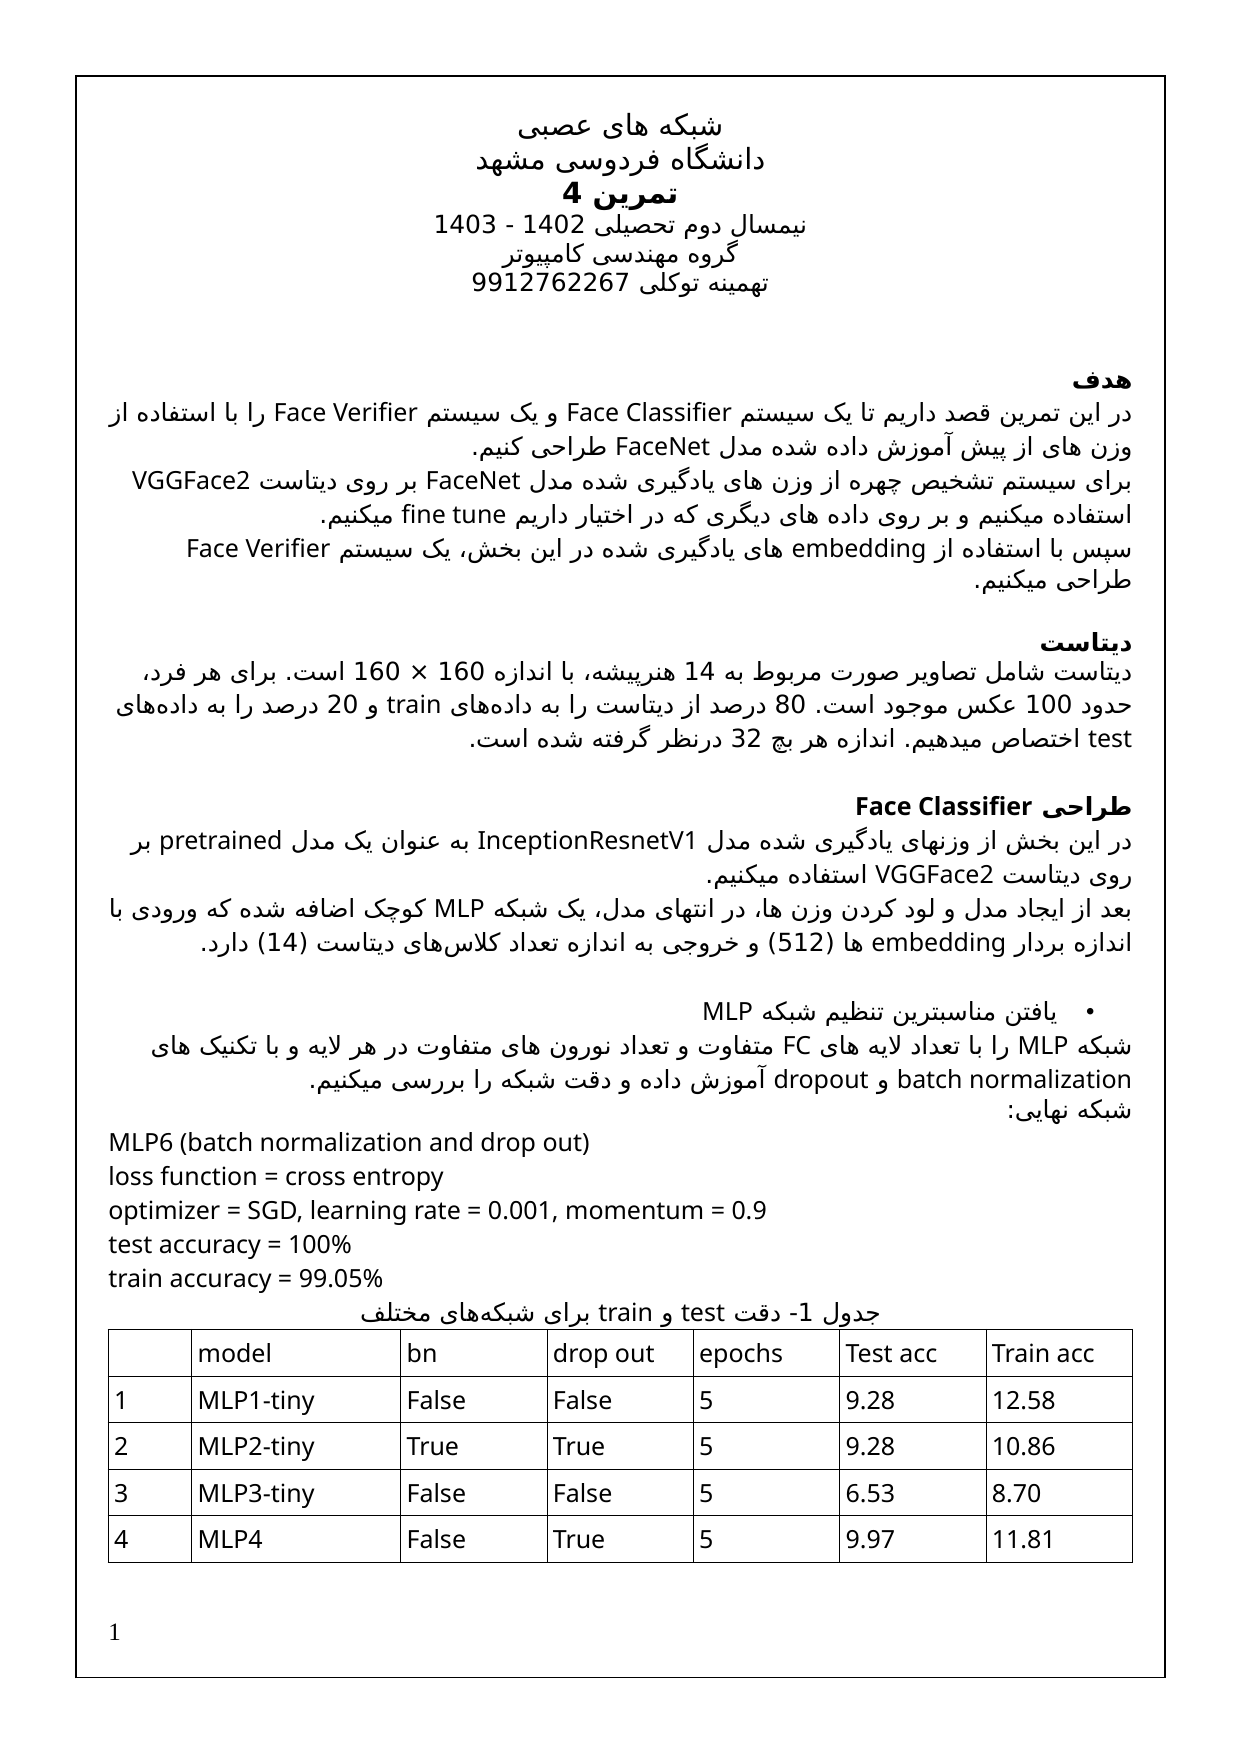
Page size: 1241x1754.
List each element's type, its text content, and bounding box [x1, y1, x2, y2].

text train accuracy = 99.05% [108, 1261, 1132, 1295]
text تهمینه توکلی 9912762267 [108, 268, 1132, 297]
table_cell 10.86 [987, 1423, 1132, 1469]
table_cell False [548, 1377, 693, 1422]
text سپس با استفاده از embedding های یادگیری شده در این بخش، یک سیستم Face Verifier طراحی میکنیم. [108, 531, 1132, 594]
text در این تمرین قصد داریم تا یک سیستم Face Classifier و یک سیستم Face Verifier را با استفاده از وزن های از پیش آموزش داده شده مدل FaceNet طراحی کنیم. [108, 395, 1132, 463]
table_cell 9.28 [840, 1423, 986, 1469]
table_cell MLP1-tiny [192, 1377, 400, 1422]
table_header drop out [548, 1330, 693, 1376]
table_cell 6.53 [840, 1470, 986, 1515]
table_header [109, 1330, 191, 1376]
table_cell 9.97 [840, 1516, 986, 1562]
table_cell MLP3-tiny [192, 1470, 400, 1515]
text برای سیستم تشخیص چهره از وزن های یادگیری شده مدل FaceNet بر روی دیتاست VGGFace2 استفاده میکنیم و بر روی داده های دیگری که در اختیار داریم fine tune میکنیم. [108, 463, 1132, 531]
text دانشگاه فردوسی مشهد [108, 142, 1132, 176]
table_header model [192, 1330, 400, 1376]
table_cell 8.70 [987, 1470, 1132, 1515]
text طراحی Face Classifier [108, 789, 1132, 823]
table_header Train acc [987, 1330, 1132, 1376]
table_cell 2 [109, 1423, 191, 1469]
table_cell 11.81 [987, 1516, 1132, 1562]
text نیمسال دوم تحصیلی 1402 - 1403 [108, 210, 1132, 239]
text تمرین 4 [108, 176, 1132, 210]
text شبکه نهایی: [108, 1095, 1132, 1124]
table_cell False [401, 1470, 547, 1515]
table_cell False [401, 1377, 547, 1422]
table_cell True [401, 1423, 547, 1469]
table_cell 1 [109, 1377, 191, 1422]
text دیتاست شامل تصاویر صورت مربوط به 14 هنرپیشه، با اندازه 160 × 160 است. برای هر فرد، حدود 100 عکس موجود است. 80 درصد از دیتاست را به داده‌های train و 20 درصد را به داده‌های test اختصاص میدهیم. اندازه هر بچ 32 درنظر گرفته شده است. [108, 657, 1132, 755]
text در این بخش از وزنهای یادگیری شده مدل InceptionResnetV1 به عنوان یک مدل pretrained بر روی دیتاست VGGFace2 استفاده میکنیم. [108, 823, 1132, 891]
text شبکه MLP را با تعداد لایه های FC متفاوت و تعداد نورون های متفاوت در هر لایه و با تکنیک های batch normalization و dropout آموزش داده و دقت شبکه را بررسی میکنیم. [108, 1027, 1132, 1095]
table_cell 3 [109, 1470, 191, 1515]
list یافتن مناسبترین تنظیم شبکه MLP [108, 993, 1095, 1027]
text دیتاست [108, 628, 1132, 657]
text هدف [108, 366, 1132, 395]
text شبکه های عصبی [108, 108, 1132, 142]
text جدول 1- دقت test و train برای شبکه‌های مختلف [108, 1295, 1132, 1329]
text test accuracy = 100% [108, 1227, 1132, 1261]
table_cell MLP4 [192, 1516, 400, 1562]
table_cell 12.58 [987, 1377, 1132, 1422]
table_cell 5 [694, 1516, 839, 1562]
table_cell 5 [694, 1377, 839, 1422]
text optimizer = SGD, learning rate = 0.001, momentum = 0.9 [108, 1193, 1132, 1227]
table_header Test acc [840, 1330, 986, 1376]
table_cell 5 [694, 1423, 839, 1469]
table_header bn [401, 1330, 547, 1376]
table_cell MLP2-tiny [192, 1423, 400, 1469]
table_cell True [548, 1516, 693, 1562]
table_cell 4 [109, 1516, 191, 1562]
table_cell False [548, 1470, 693, 1515]
text loss function = cross entropy [108, 1159, 1132, 1193]
table_cell 9.28 [840, 1377, 986, 1422]
text MLP6 (batch normalization and drop out) [108, 1124, 1132, 1159]
table_header epochs [694, 1330, 839, 1376]
table_cell False [401, 1516, 547, 1562]
table_cell True [548, 1423, 693, 1469]
text بعد از ایجاد مدل و لود کردن وزن ها، در انتهای مدل، یک شبکه MLP کوچک اضافه شده که ورودی با اندازه بردار embedding ها (512) و خروجی به اندازه تعداد کلاس‌های دیتاست (14) دارد. [108, 891, 1132, 959]
table_cell 5 [694, 1470, 839, 1515]
text گروه مهندسی کامپیوتر [108, 239, 1132, 268]
